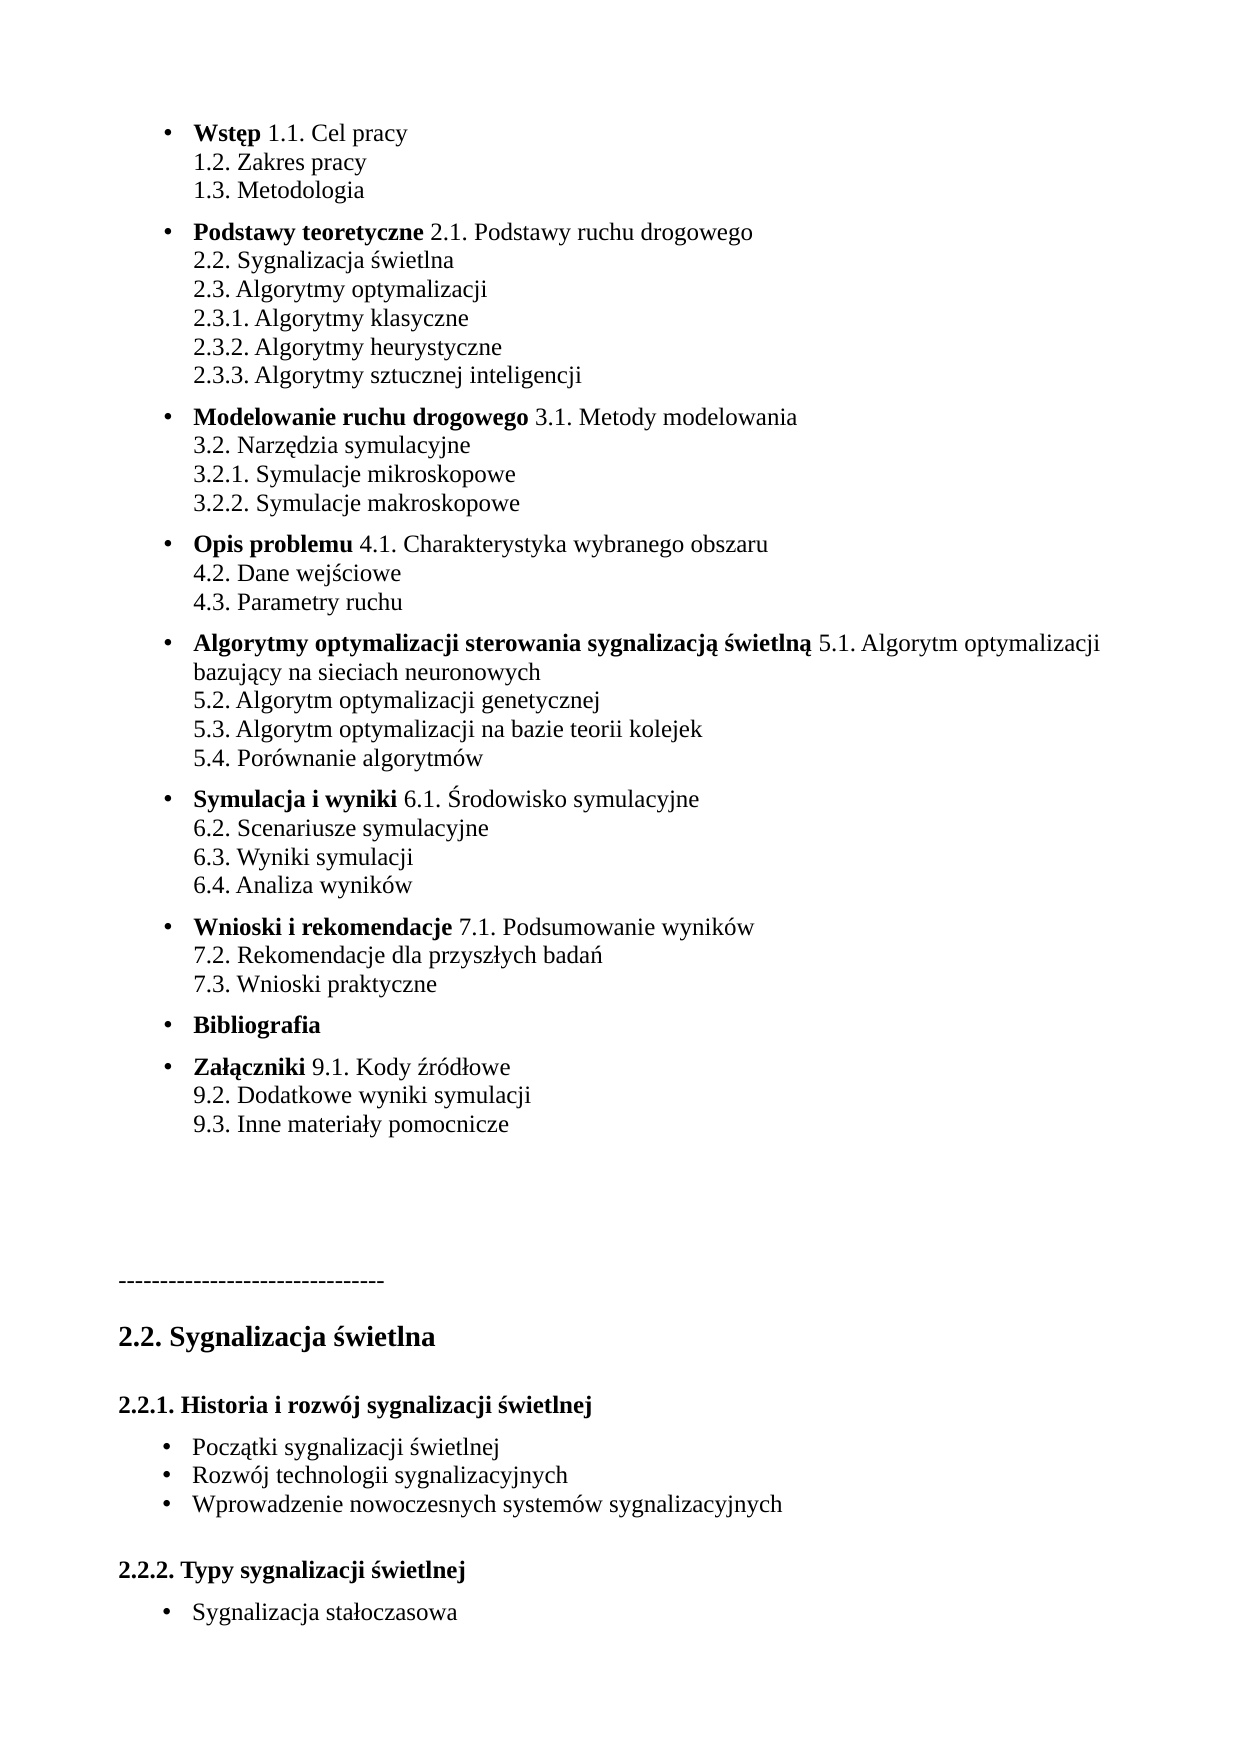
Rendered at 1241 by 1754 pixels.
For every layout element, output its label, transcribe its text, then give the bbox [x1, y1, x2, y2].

list Wnioski i rekomendacje 7.1. Podsumowanie wyników 7.2. Rekomendacje dla przyszłych badań 7.3. Wnioski praktyczne [164, 912, 1122, 998]
list Wstęp 1.1. Cel pracy 1.2. Zakres pracy 1.3. Metodologia [164, 118, 1122, 204]
list Początki sygnalizacji świetlnej [162, 1432, 1122, 1460]
list Rozwój technologii sygnalizacyjnych [162, 1460, 1122, 1489]
list Bibliografia [164, 1011, 1122, 1039]
list Symulacja i wyniki 6.1. Środowisko symulacyjne 6.2. Scenariusze symulacyjne 6.3. Wyniki symulacji 6.4. Analiza wyników [164, 784, 1122, 899]
list Modelowanie ruchu drogowego 3.1. Metody modelowania 3.2. Narzędzia symulacyjne 3.2.1. Symulacje mikroskopowe 3.2.2. Symulacje makroskopowe [164, 402, 1122, 517]
subtitle 2.2.2. Typy sygnalizacji świetlnej [118, 1555, 1122, 1584]
list Algorytmy optymalizacji sterowania sygnalizacją świetlną 5.1. Algorytm optymalizacji bazujący na sieciach neuronowych 5.2. Algorytm optymalizacji genetycznej 5.3. Algorytm optymalizacji na bazie teorii kolejek 5.4. Porównanie algorytmów [164, 628, 1122, 772]
list Wprowadzenie nowoczesnych systemów sygnalizacyjnych [162, 1489, 1122, 1518]
text -------------------------------- [118, 1266, 1122, 1294]
subtitle 2.2.1. Historia i rozwój sygnalizacji świetlnej [118, 1390, 1122, 1419]
list Opis problemu 4.1. Charakterystyka wybranego obszaru 4.2. Dane wejściowe 4.3. Parametry ruchu [164, 529, 1122, 616]
list Załączniki 9.1. Kody źródłowe 9.2. Dodatkowe wyniki symulacji 9.3. Inne materiały pomocnicze [164, 1052, 1122, 1138]
subtitle 2.2. Sygnalizacja świetlna [118, 1319, 1122, 1353]
list Podstawy teoretyczne 2.1. Podstawy ruchu drogowego 2.2. Sygnalizacja świetlna 2.3. Algorytmy optymalizacji 2.3.1. Algorytmy klasyczne 2.3.2. Algorytmy heurystyczne 2.3.3. Algorytmy sztucznej inteligencji [164, 217, 1122, 389]
list Sygnalizacja stałoczasowa [162, 1597, 1122, 1625]
